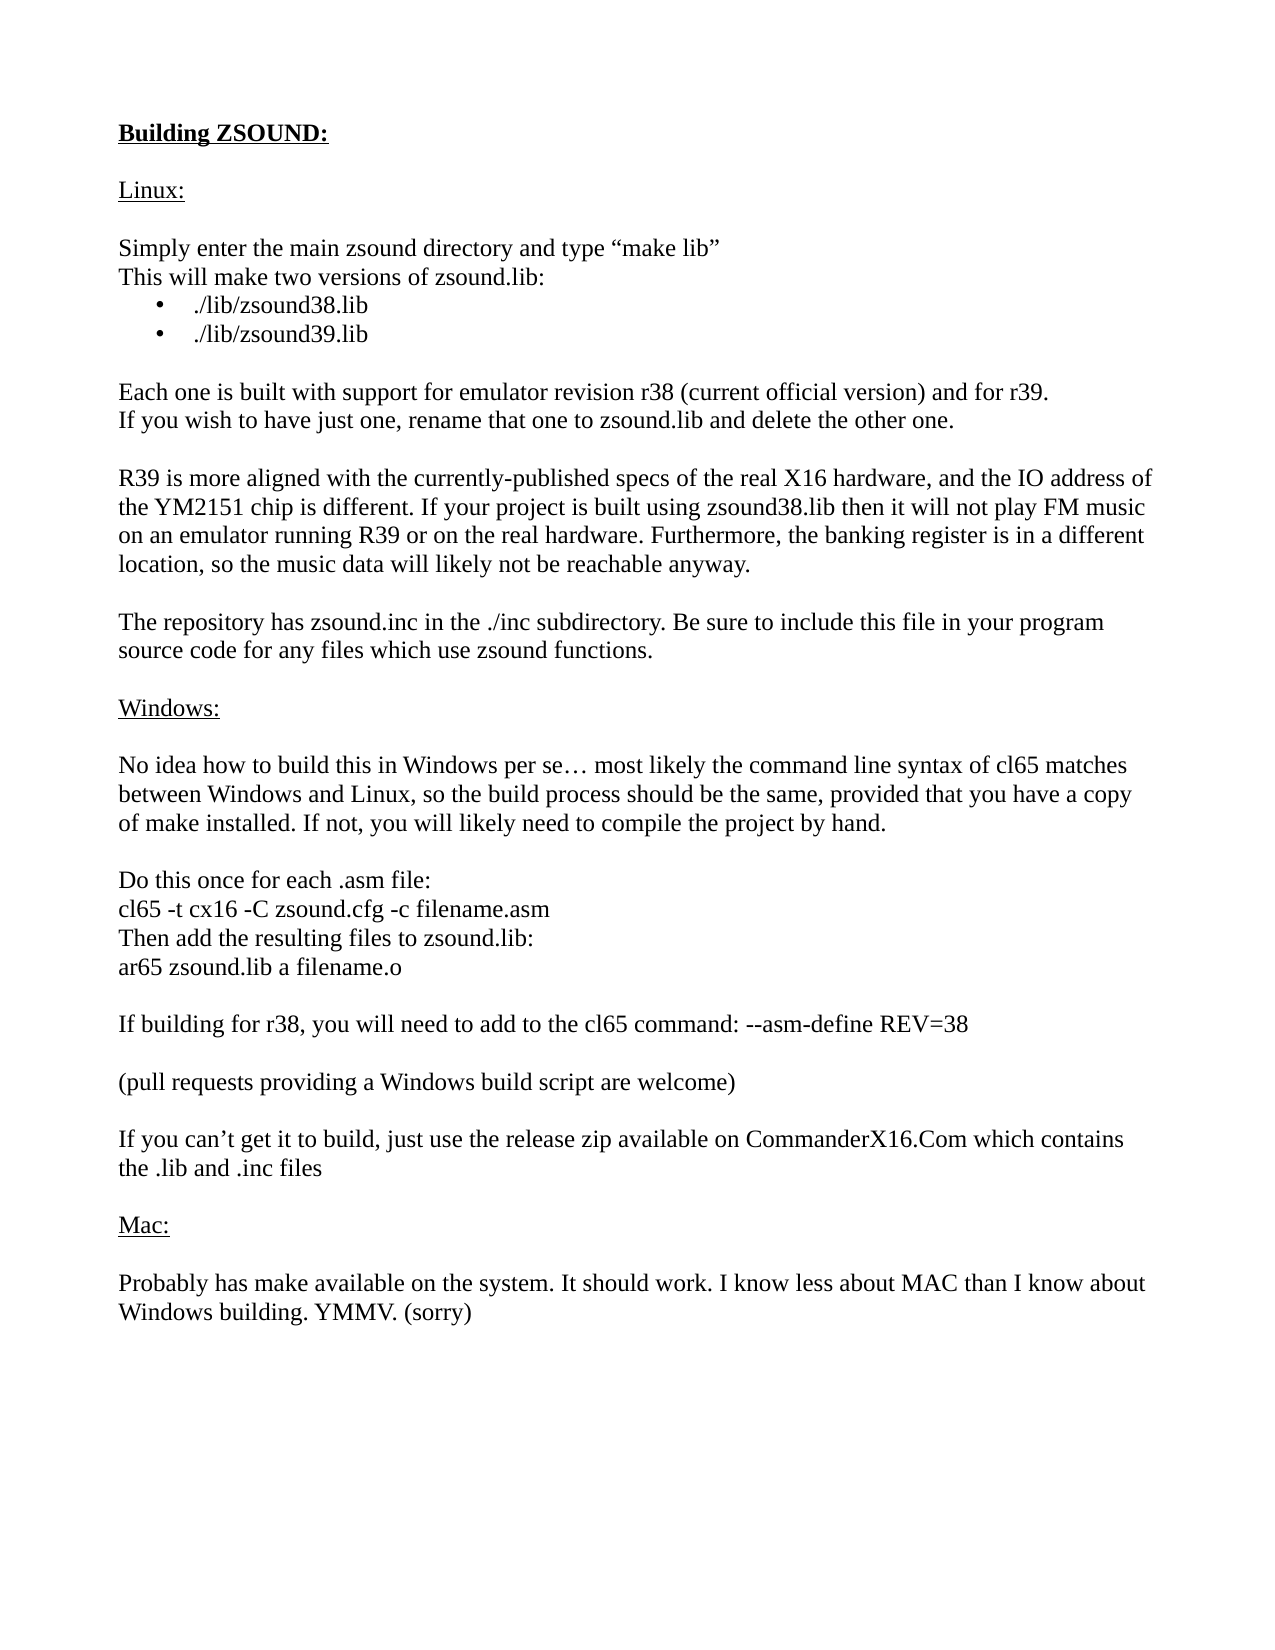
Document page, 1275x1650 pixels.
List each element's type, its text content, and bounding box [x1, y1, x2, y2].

text Then add the resulting files to zsound.lib: [118, 923, 1157, 952]
text Mac: [118, 1211, 1157, 1239]
text Building ZSOUND: [118, 118, 1157, 147]
text No idea how to build this in Windows per se… most likely the command line syntax of cl65 matches between Windows and Linux, so the build process should be the same, provided that you have a copy of make installed. If not, you will likely need to compile the project by hand. [118, 751, 1157, 837]
text Simply enter the main zsound directory and type “make lib” [118, 233, 1157, 262]
text This will make two versions of zsound.lib: [118, 262, 1157, 291]
text cl65 -t cx16 -C zsound.cfg -c filename.asm [118, 894, 1157, 923]
text R39 is more aligned with the currently-published specs of the real X16 hardware, and the IO address of the YM2151 chip is different. If your project is built using zsound38.lib then it will not play FM music on an emulator running R39 or on the real hardware. Furthermore, the banking register is in a different location, so the music data will likely not be reachable anyway. [118, 463, 1157, 578]
text ar65 zsound.lib a filename.o [118, 952, 1157, 981]
text If you can’t get it to build, just use the release zip available on CommanderX16.Com which contains the .lib and .inc files [118, 1124, 1157, 1182]
text (pull requests providing a Windows build script are welcome) [118, 1067, 1157, 1096]
text If building for r38, you will need to add to the cl65 command: --asm-define REV=38 [118, 1009, 1157, 1038]
text The repository has zsound.inc in the ./inc subdirectory. Be sure to include this file in your program source code for any files which use zsound functions. [118, 607, 1157, 664]
text Windows: [118, 693, 1157, 722]
text Linux: [118, 176, 1157, 204]
list ./lib/zsound39.lib [156, 319, 1157, 348]
text Each one is built with support for emulator revision r38 (current official version) and for r39. [118, 377, 1157, 406]
list ./lib/zsound38.lib [156, 291, 1157, 319]
text Probably has make available on the system. It should work. I know less about MAC than I know about Windows building. YMMV. (sorry) [118, 1268, 1157, 1326]
text If you wish to have just one, rename that one to zsound.lib and delete the other one. [118, 406, 1157, 434]
text Do this once for each .asm file: [118, 866, 1157, 894]
